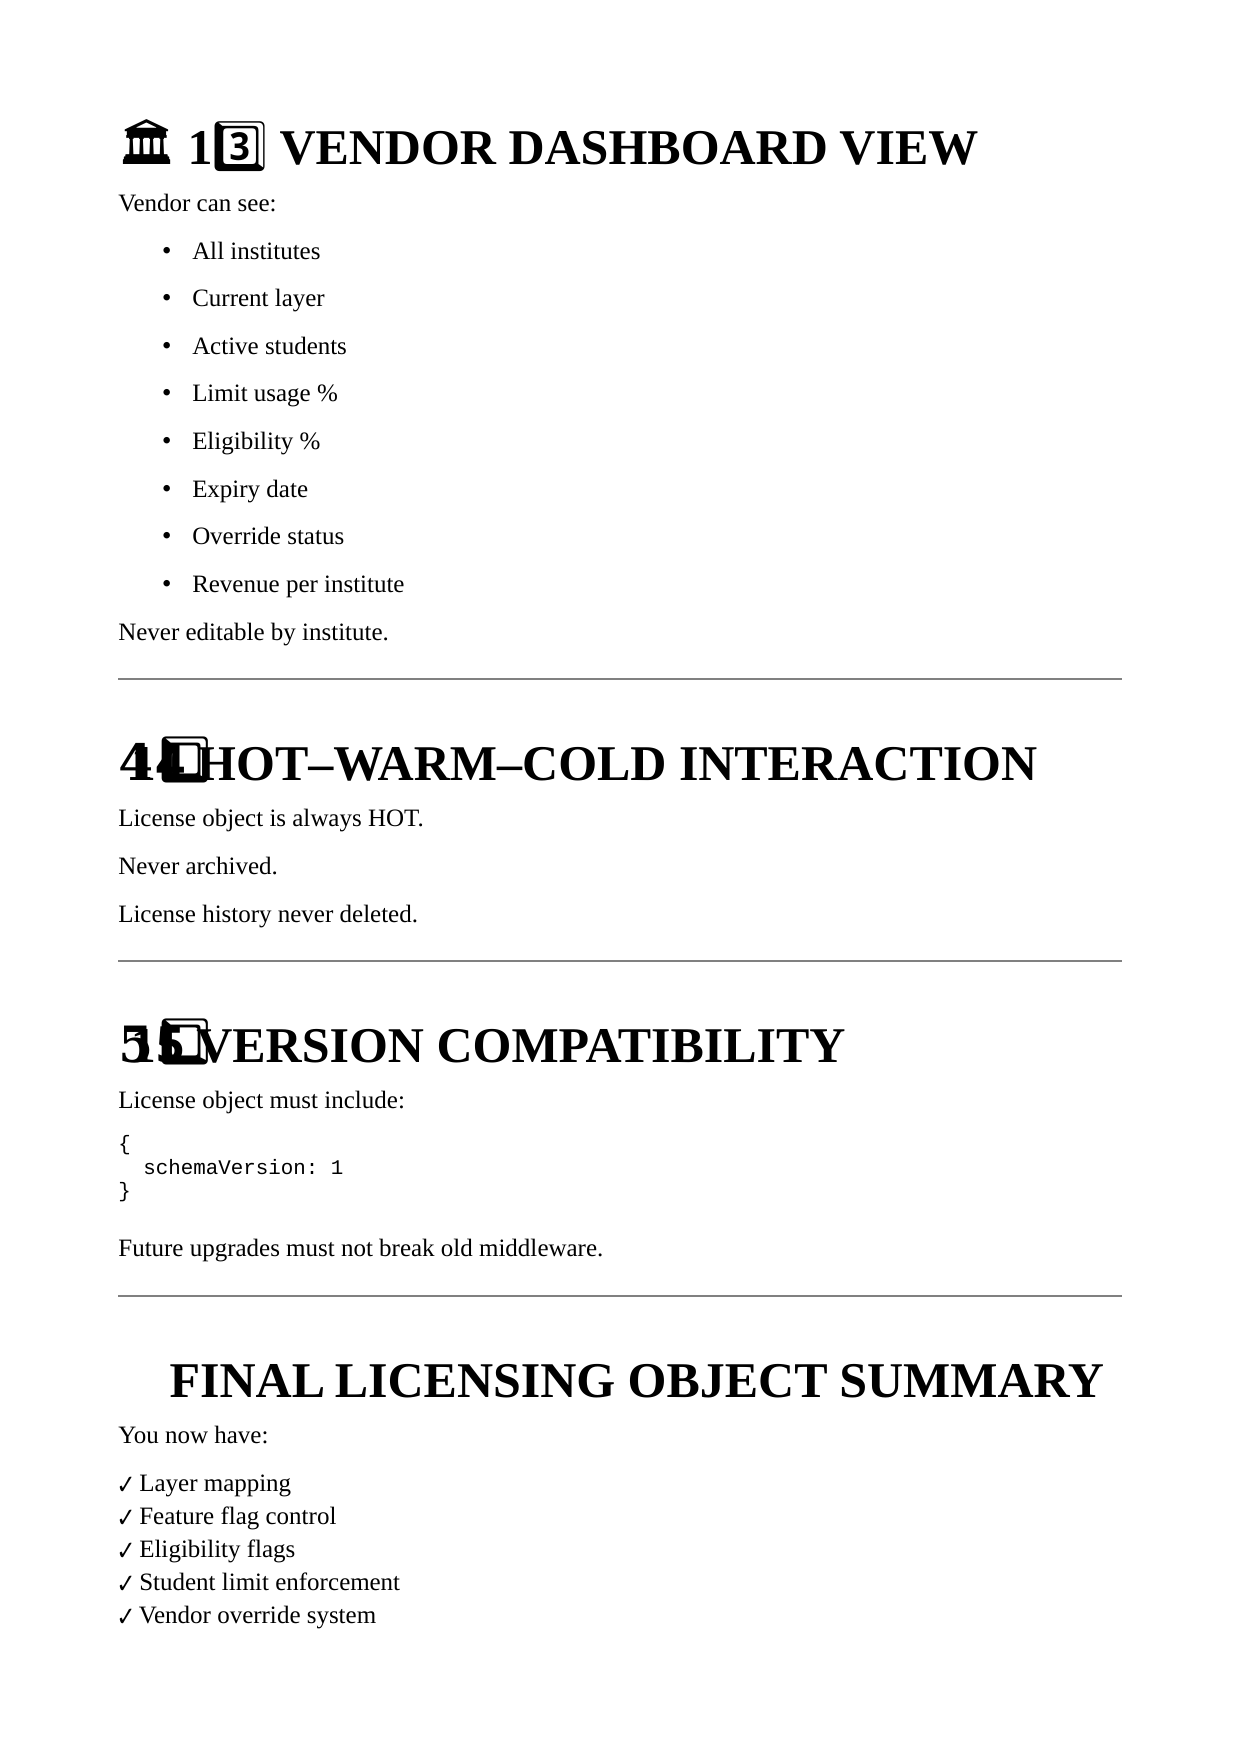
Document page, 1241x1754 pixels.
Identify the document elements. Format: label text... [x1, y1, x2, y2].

subtitle 🎯 FINAL LICENSING OBJECT SUMMARY [118, 1350, 1122, 1408]
list Revenue per institute [162, 569, 1122, 598]
text { [118, 1133, 1122, 1157]
text Never archived. [118, 851, 1122, 880]
list Expiry date [162, 474, 1122, 502]
list Limit usage % [162, 378, 1122, 407]
list All institutes [162, 236, 1122, 264]
text Vendor can see: [118, 188, 1122, 217]
list Override status [162, 521, 1122, 550]
text schemaVersion: 1 [118, 1157, 1122, 1180]
list Current layer [162, 283, 1122, 312]
text Never editable by institute. [118, 617, 1122, 645]
text License history never deleted. [118, 899, 1122, 927]
text Future upgrades must not break old middleware. [118, 1233, 1122, 1262]
subtitle 🏛 13️⃣ VENDOR DASHBOARD VIEW [118, 118, 1122, 176]
list Eligibility % [162, 426, 1122, 455]
subtitle 🧬 15️⃣ VERSION COMPATIBILITY [118, 1016, 1122, 1073]
text You now have: [118, 1420, 1122, 1449]
subtitle 🔁 14️⃣ HOT–WARM–COLD INTERACTION [118, 733, 1122, 791]
text ✔ Layer mapping ✔ Feature flag control ✔ Eligibility flags ✔ Student limit enforcement ✔ Vendor override system [118, 1468, 1122, 1629]
text } [118, 1180, 1122, 1204]
list Active students [162, 331, 1122, 360]
text License object is always HOT. [118, 803, 1122, 832]
text License object must include: [118, 1086, 1122, 1114]
